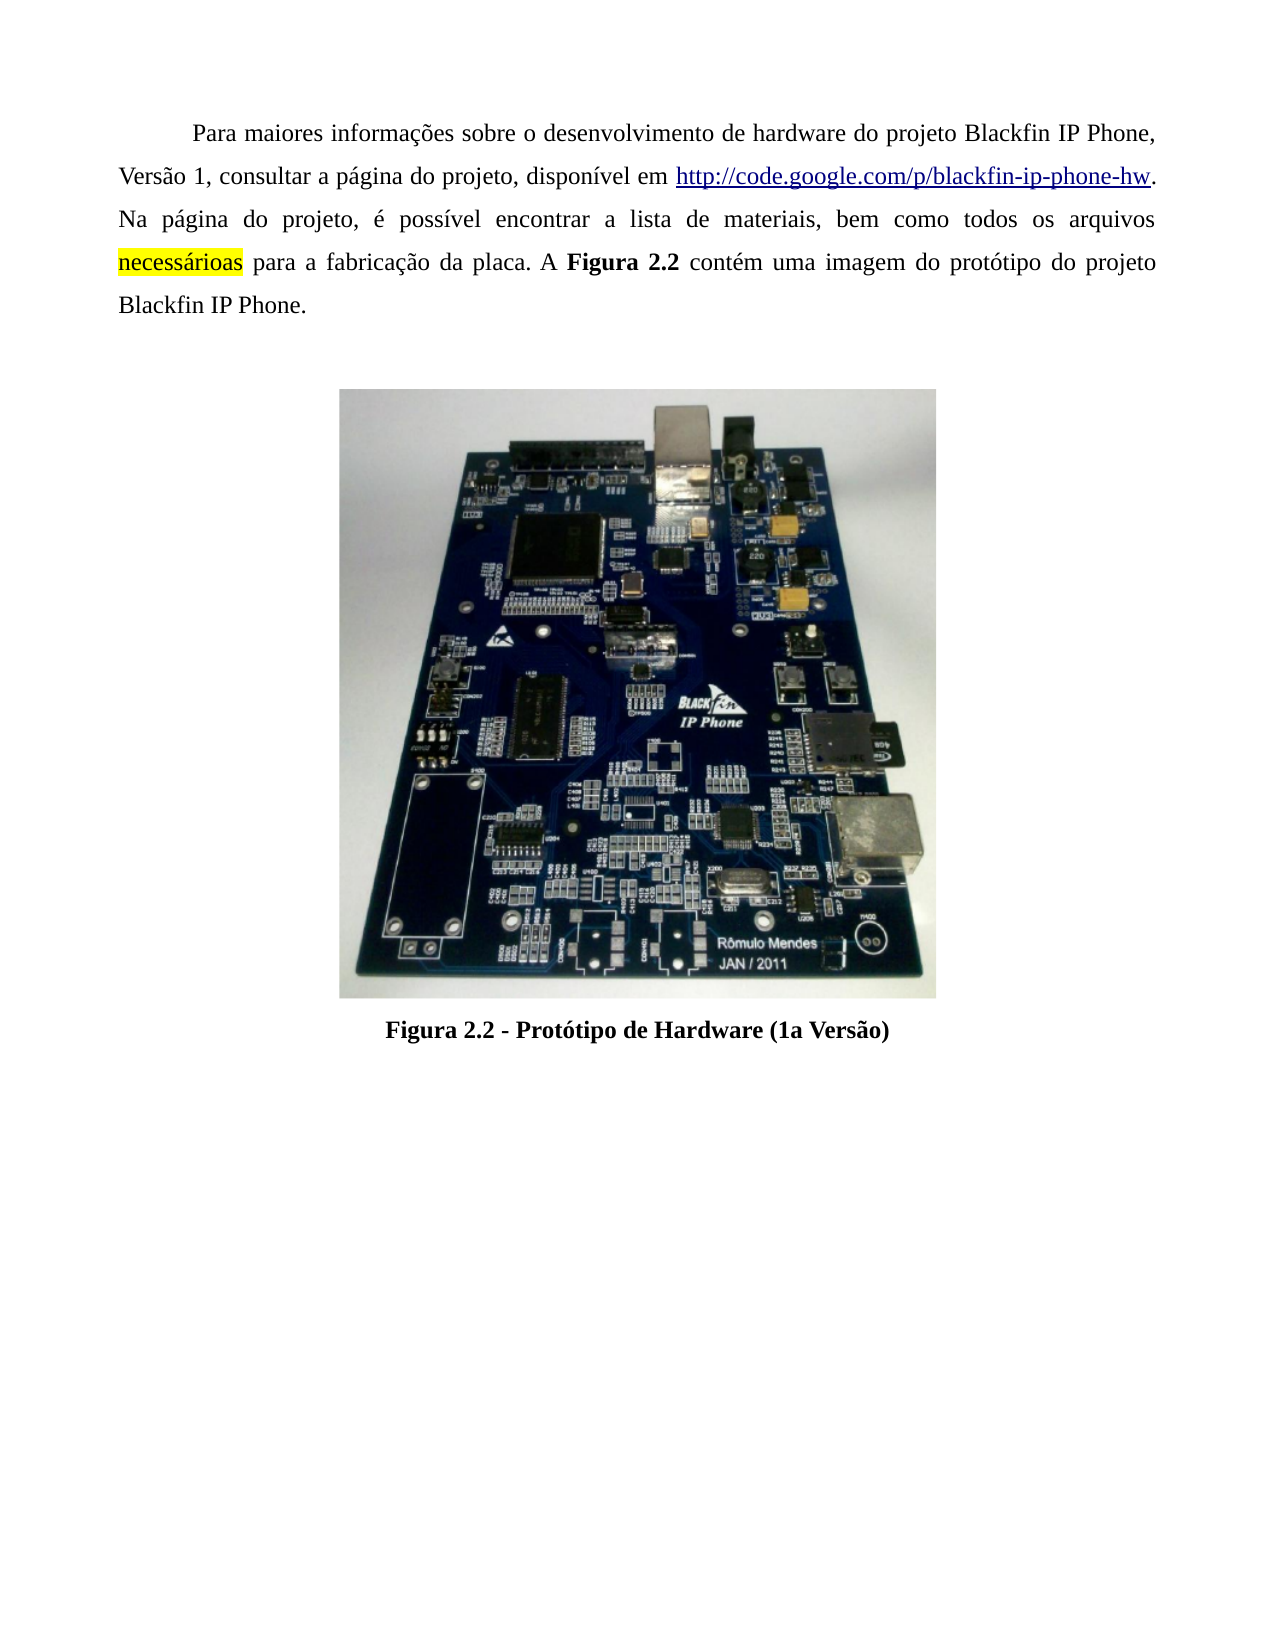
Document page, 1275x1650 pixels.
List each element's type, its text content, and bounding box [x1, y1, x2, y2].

text Para maiores informações sobre o desenvolvimento de hardware do projeto Blackfin IP Phone, Versão 1, consultar a página do projeto, disponível em http://code.google.com/p/blackfin-ip-phone-hw. Na página do projeto, é possível encontrar a lista de materiais, bem como todos os arquivos necessárioas para a fabricação da placa. A Figura 2.2 contém uma imagem do protótipo do projeto Blackfin IP Phone. [118, 118, 1157, 319]
text Figura 2.2 - Protótipo de Hardware (1a Versão) [339, 1001, 936, 1044]
picture [339, 389, 937, 1001]
